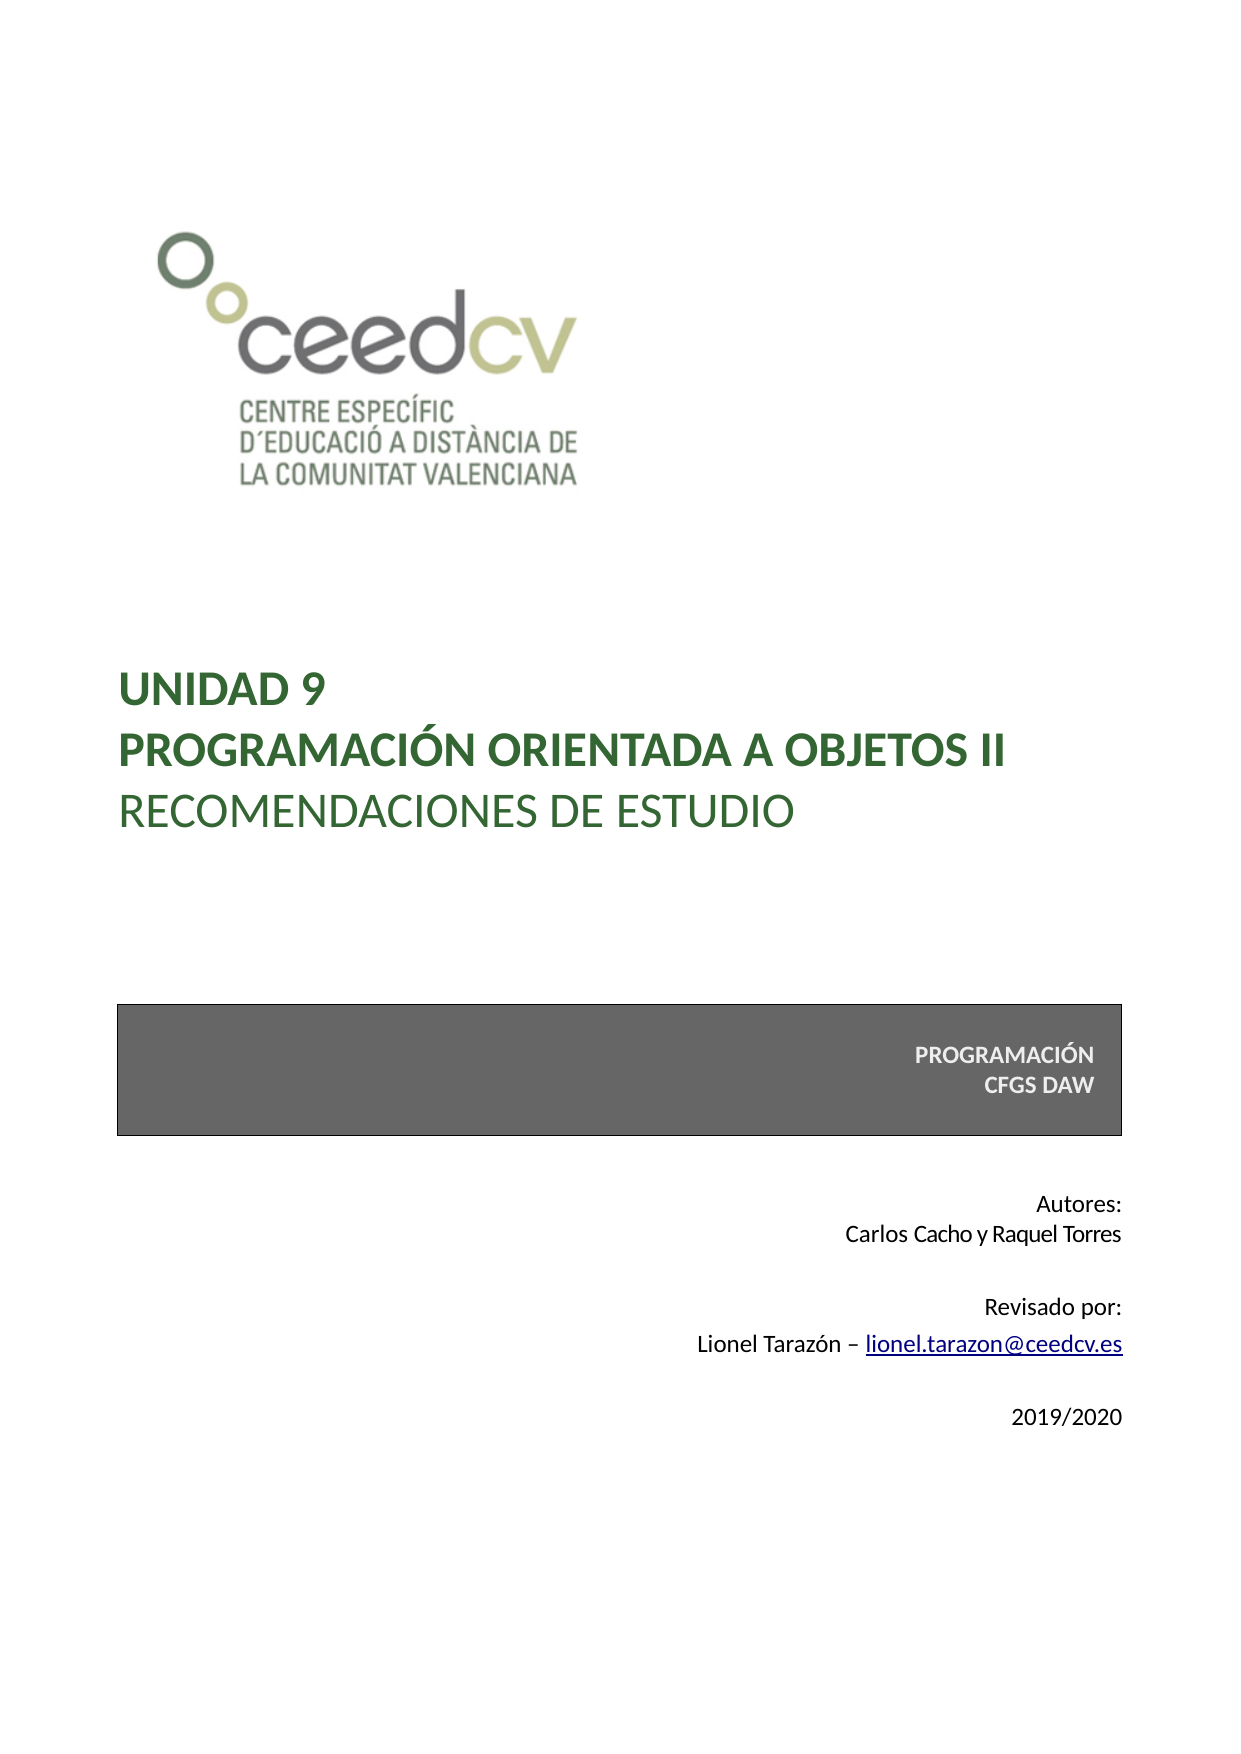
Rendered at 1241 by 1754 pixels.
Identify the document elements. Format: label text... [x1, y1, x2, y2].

picture [118, 204, 681, 514]
text Lionel Tarazón – lionel.tarazon@ceedcv.es [231, 1328, 1122, 1358]
text Programación orientada a objetos iI [118, 718, 1122, 779]
text PROGRAMACIÓN [121, 1039, 1094, 1069]
text RECOMENDACIONES DE ESTUDIO [118, 779, 1122, 840]
text Revisado por: [231, 1292, 1122, 1322]
text Carlos Cacho y Raquel Torres [118, 1219, 1122, 1249]
text CFGS DAW [121, 1069, 1094, 1100]
text 2019/2020 [231, 1401, 1122, 1431]
text UNIDAD 9 [118, 657, 1122, 718]
text Autores: [118, 1188, 1122, 1219]
